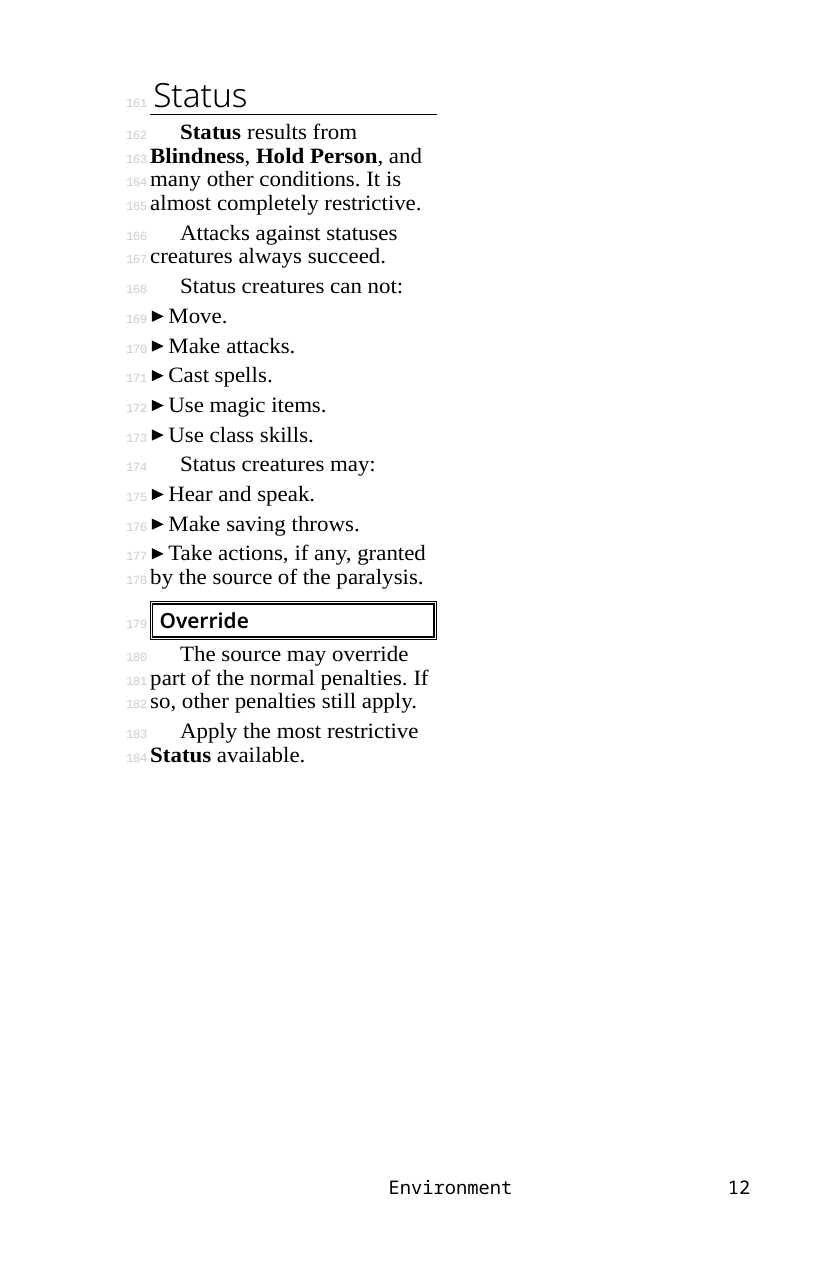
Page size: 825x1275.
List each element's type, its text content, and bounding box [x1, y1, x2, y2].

text Status results from blindness, Hold Person, and many other conditions. It is almost completely restrictive. [150, 120, 437, 215]
text The source may override part of the normal penalties. If so, other penalties still apply. [150, 643, 437, 714]
list Use class skills. [150, 423, 437, 447]
text Attacks against statuses creatures always succeed. [150, 221, 437, 269]
list Take actions, if any, granted by the source of the paralysis. [150, 542, 437, 589]
list Cast spells. [150, 364, 437, 387]
text Status creatures may: [150, 453, 437, 477]
text Apply the most restrictive status available. [150, 720, 437, 767]
list Use magic items. [150, 393, 437, 417]
list Move. [150, 304, 437, 328]
list Make saving throws. [150, 512, 437, 536]
text Status creatures can not: [150, 275, 437, 298]
list Hear and speak. [150, 483, 437, 506]
subtitle status [150, 75, 437, 114]
list Make attacks. [150, 334, 437, 358]
